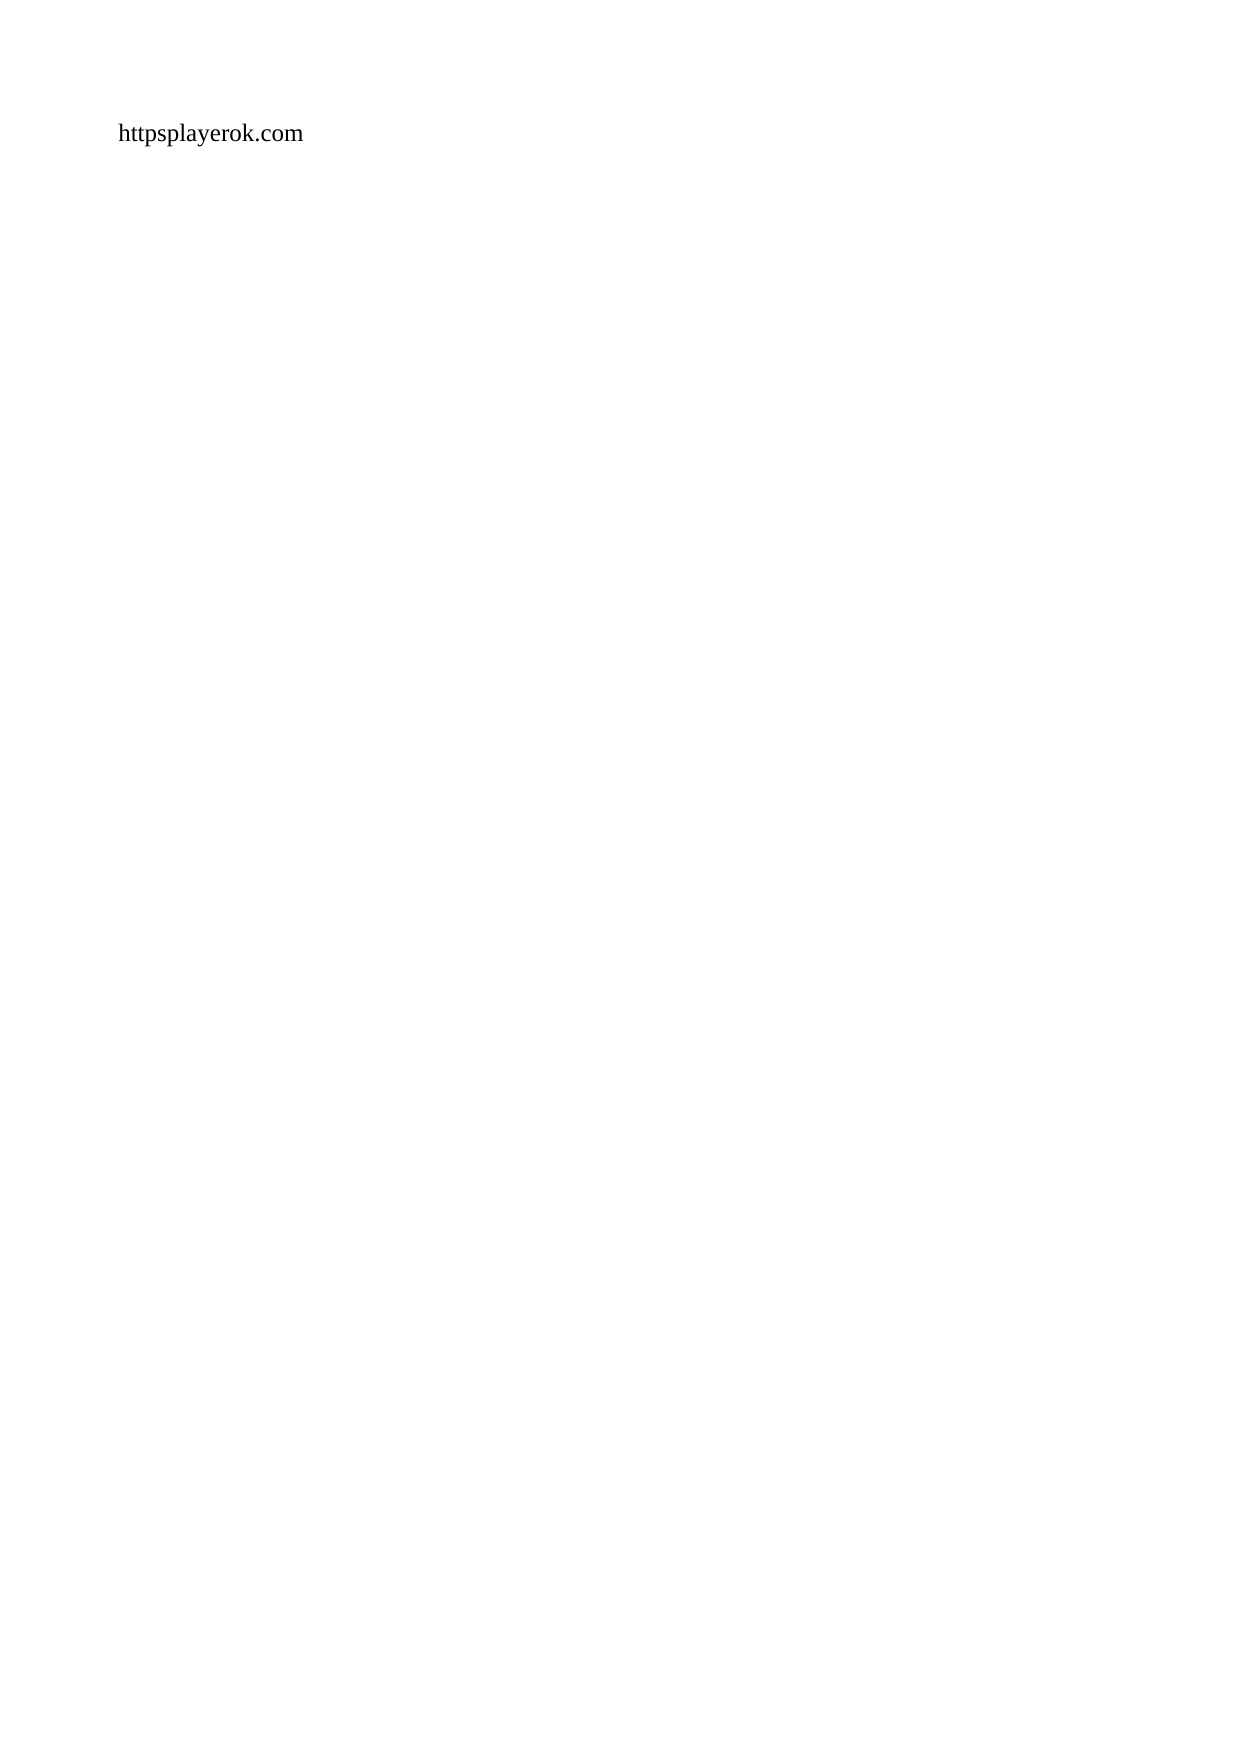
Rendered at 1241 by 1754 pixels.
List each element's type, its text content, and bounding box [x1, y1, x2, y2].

text httpsplayerok.com [118, 118, 1122, 147]
